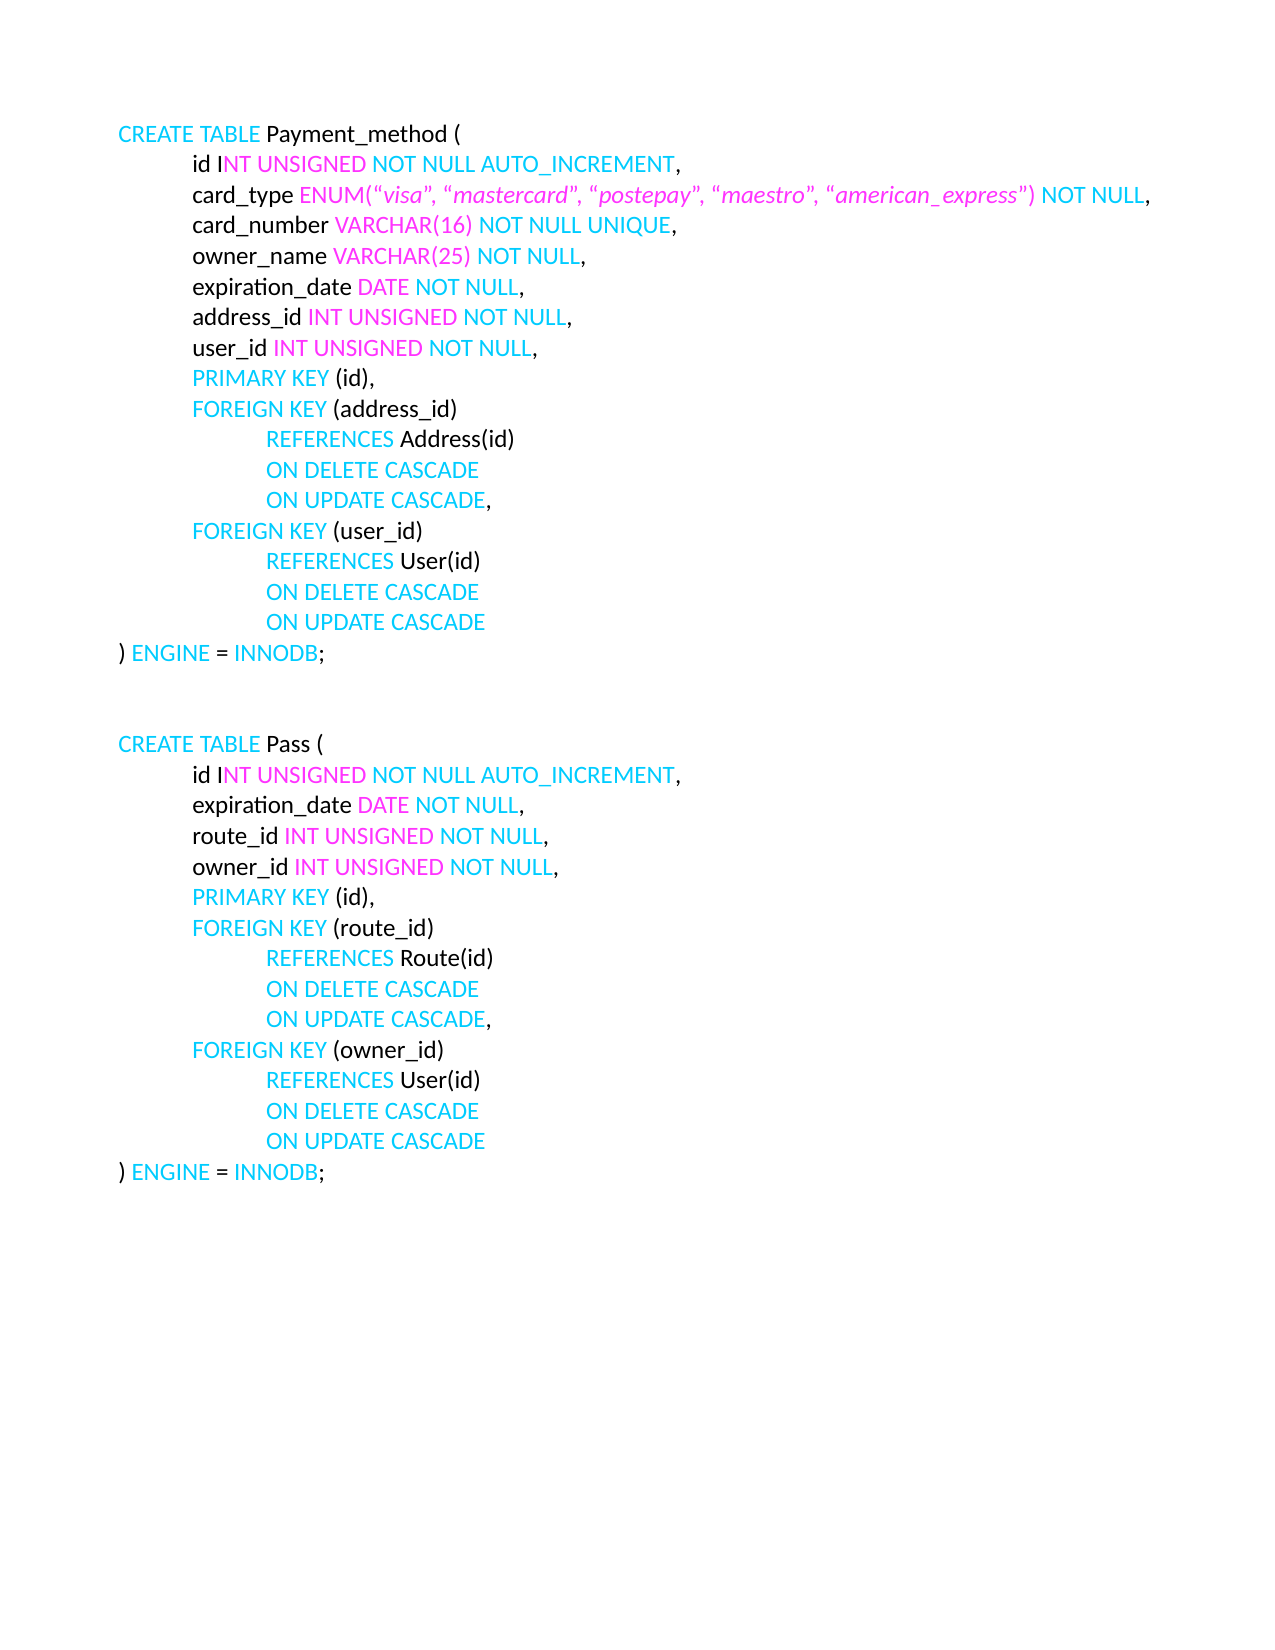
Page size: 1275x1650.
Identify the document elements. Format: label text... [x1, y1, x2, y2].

text expiration_date DATE NOT NULL, [118, 789, 1157, 820]
text FOREIGN KEY (route_id) [118, 912, 1157, 942]
text ON UPDATE CASCADE, [118, 1003, 1157, 1034]
text ON UPDATE CASCADE, [118, 484, 1157, 515]
text ON UPDATE CASCADE [118, 606, 1157, 637]
text user_id INT UNSIGNED NOT NULL, [118, 332, 1157, 362]
text expiration_date DATE NOT NULL, [118, 271, 1157, 301]
text FOREIGN KEY (owner_id) [118, 1034, 1157, 1064]
text owner_id INT UNSIGNED NOT NULL, [118, 851, 1157, 881]
text ON DELETE CASCADE [118, 454, 1157, 484]
text ON UPDATE CASCADE [118, 1125, 1157, 1156]
text CREATE TABLE Payment_method ( [118, 118, 1157, 149]
text owner_name VARCHAR(25) NOT NULL, [118, 240, 1157, 271]
text REFERENCES User(id) [118, 1064, 1157, 1095]
text REFERENCES Route(id) [118, 942, 1157, 973]
text ON DELETE CASCADE [118, 973, 1157, 1003]
text id INT UNSIGNED NOT NULL AUTO_INCREMENT, [118, 149, 1157, 179]
text FOREIGN KEY (user_id) [118, 515, 1157, 545]
text PRIMARY KEY (id), [118, 881, 1157, 912]
text FOREIGN KEY (address_id) [118, 393, 1157, 423]
text ON DELETE CASCADE [118, 576, 1157, 606]
text route_id INT UNSIGNED NOT NULL, [118, 820, 1157, 851]
text REFERENCES Address(id) [118, 423, 1157, 454]
text REFERENCES User(id) [118, 545, 1157, 576]
text ) ENGINE = INNODB; [118, 1156, 1157, 1186]
text CREATE TABLE Pass ( [118, 728, 1157, 759]
text card_type ENUM(“visa”, “mastercard”, “postepay”, “maestro”, “american_express”) NOT NULL, [118, 179, 1157, 210]
text card_number VARCHAR(16) NOT NULL UNIQUE, [118, 210, 1157, 240]
text address_id INT UNSIGNED NOT NULL, [118, 301, 1157, 332]
text PRIMARY KEY (id), [118, 362, 1157, 393]
text ON DELETE CASCADE [118, 1095, 1157, 1125]
text id INT UNSIGNED NOT NULL AUTO_INCREMENT, [118, 759, 1157, 789]
text ) ENGINE = INNODB; [118, 637, 1157, 667]
